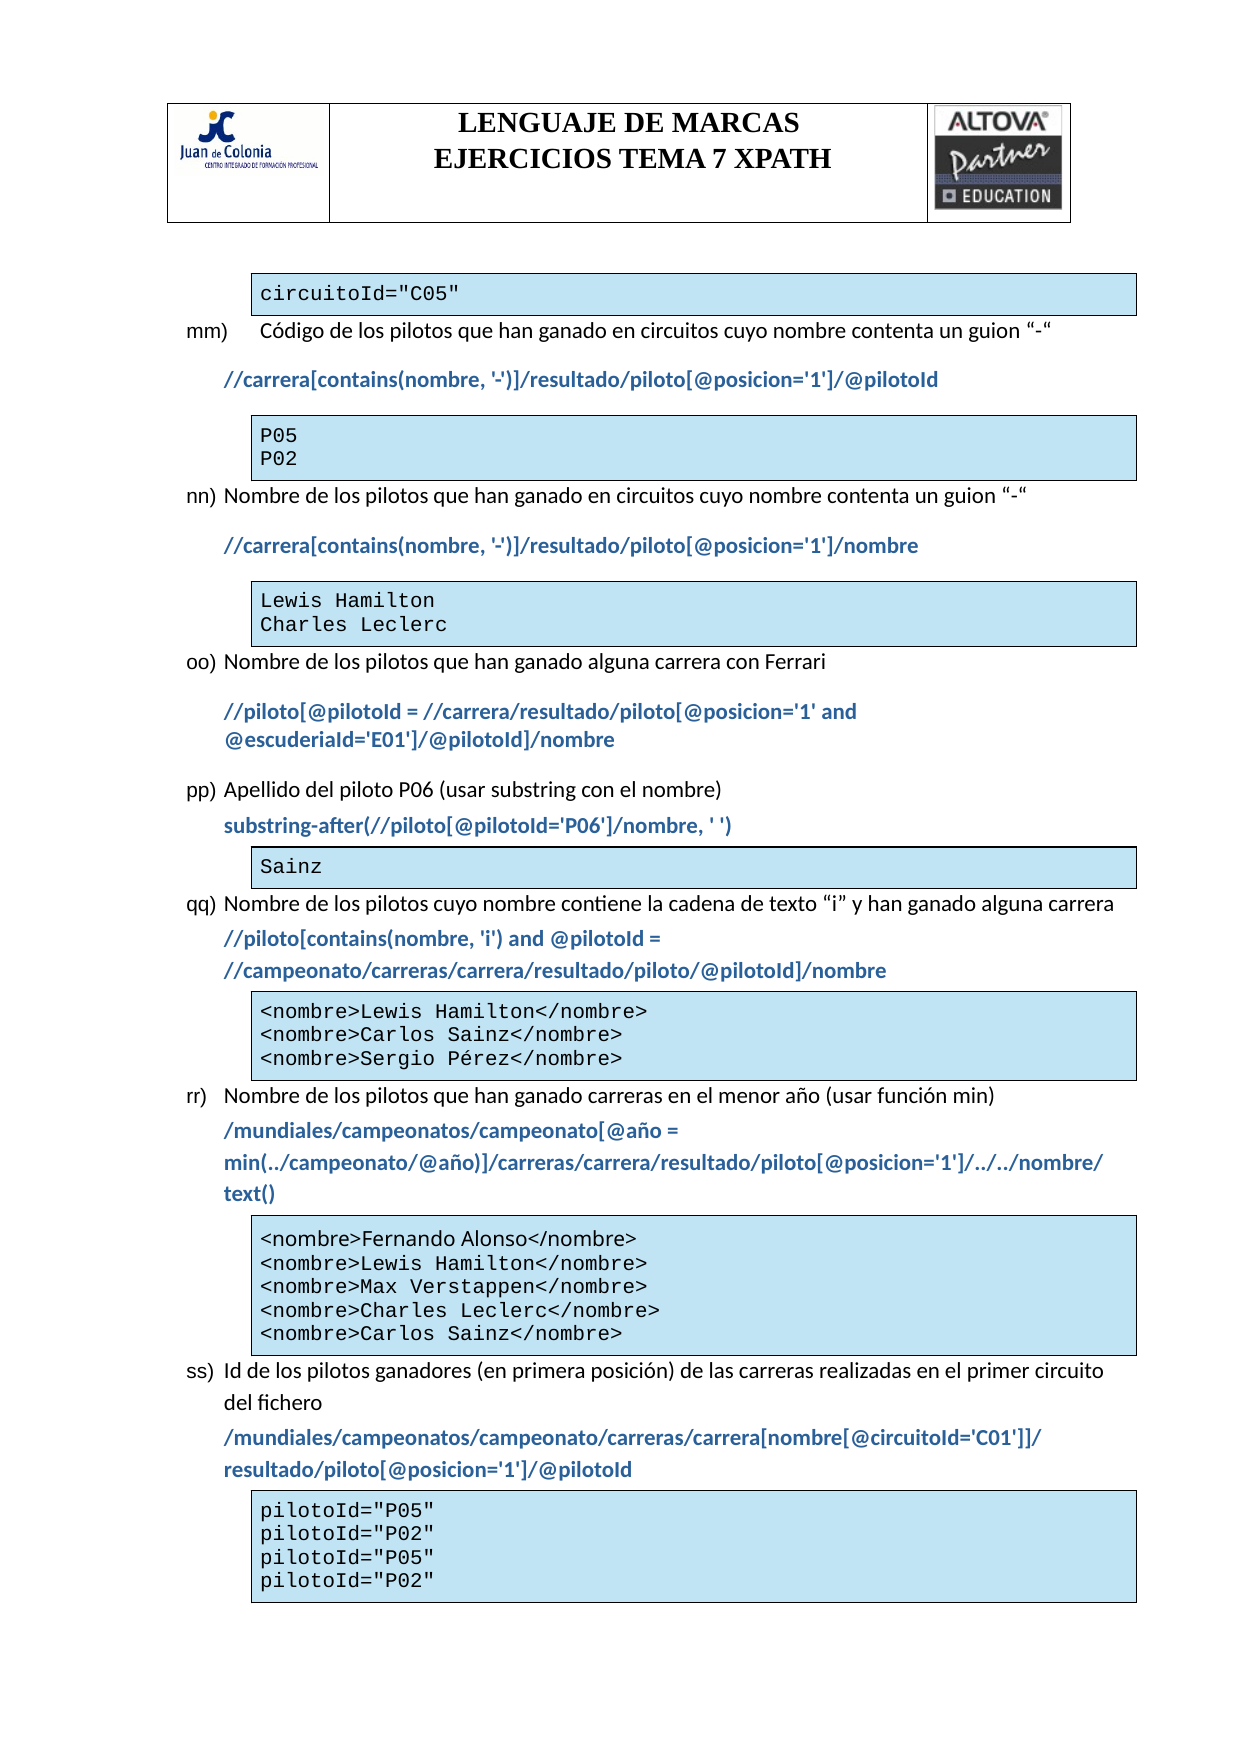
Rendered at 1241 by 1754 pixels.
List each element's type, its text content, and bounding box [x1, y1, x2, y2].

text <nombre>Fernando Alonso</nombre> [252, 1216, 1136, 1243]
list Nombre de los pilotos que han ganado alguna carrera con Ferrari [186, 647, 1122, 675]
list Código de los pilotos que han ganado en circuitos cuyo nombre contenta un guion “-“ [186, 316, 1122, 344]
text Sainz [252, 848, 1136, 888]
text <nombre>Charles Leclerc</nombre> [252, 1290, 1136, 1314]
text Charles Leclerc [252, 604, 1136, 646]
text P02 [252, 439, 1136, 480]
text circuitoId="C05" [252, 274, 1136, 315]
list //piloto[@pilotoId = //carrera/resultado/piloto[@posicion='1' and @escuderiaId='E01']/@pilotoId]/nombre [186, 697, 1122, 754]
text pilotoId="P05" [252, 1537, 1136, 1561]
list /mundiales/campeonatos/campeonato[@año = min(../campeonato/@año)]/carreras/carrera/resultado/piloto[@posicion='1']/../../nombre/text() [224, 1116, 1122, 1207]
text <nombre>Lewis Hamilton</nombre> [252, 992, 1136, 1015]
text <nombre>Carlos Sainz</nombre> [252, 1314, 1136, 1355]
list Id de los pilotos ganadores (en primera posición) de las carreras realizadas en el primer circuito del fichero [186, 1356, 1122, 1416]
list Nombre de los pilotos que han ganado carreras en el menor año (usar función min) [186, 1081, 1122, 1109]
list //carrera[contains(nombre, '-')]/resultado/piloto[@posicion='1']/@pilotoId [186, 366, 1122, 393]
text <nombre>Lewis Hamilton</nombre> [252, 1243, 1136, 1267]
list Nombre de los pilotos cuyo nombre contiene la cadena de texto “i” y han ganado alguna carrera [186, 889, 1122, 917]
text <nombre>Sergio Pérez</nombre> [252, 1038, 1136, 1080]
text P05 [252, 416, 1136, 439]
text pilotoId="P02" [252, 1514, 1136, 1537]
text Lewis Hamilton [252, 582, 1136, 604]
list //carrera[contains(nombre, '-')]/resultado/piloto[@posicion='1']/nombre [186, 531, 1122, 559]
picture [934, 105, 1063, 210]
text pilotoId="P05" [252, 1491, 1136, 1514]
list Apellido del piloto P06 (usar substring con el nombre) [186, 775, 1122, 803]
text <nombre>Max Verstappen</nombre> [252, 1267, 1136, 1290]
text pilotoId="P02" [252, 1561, 1136, 1602]
picture [174, 105, 325, 176]
list //piloto[contains(nombre, 'i') and @pilotoId = //campeonato/carreras/carrera/resultado/piloto/@pilotoId]/nombre [186, 924, 1122, 984]
text <nombre>Carlos Sainz</nombre> [252, 1015, 1136, 1038]
list Nombre de los pilotos que han ganado en circuitos cuyo nombre contenta un guion “-“ [186, 481, 1122, 509]
list substring-after(//piloto[@pilotoId='P06']/nombre, ' ') [186, 811, 1122, 839]
list /mundiales/campeonatos/campeonato/carreras/carrera[nombre[@circuitoId='C01']]/resultado/piloto[@posicion='1']/@pilotoId [186, 1423, 1122, 1483]
